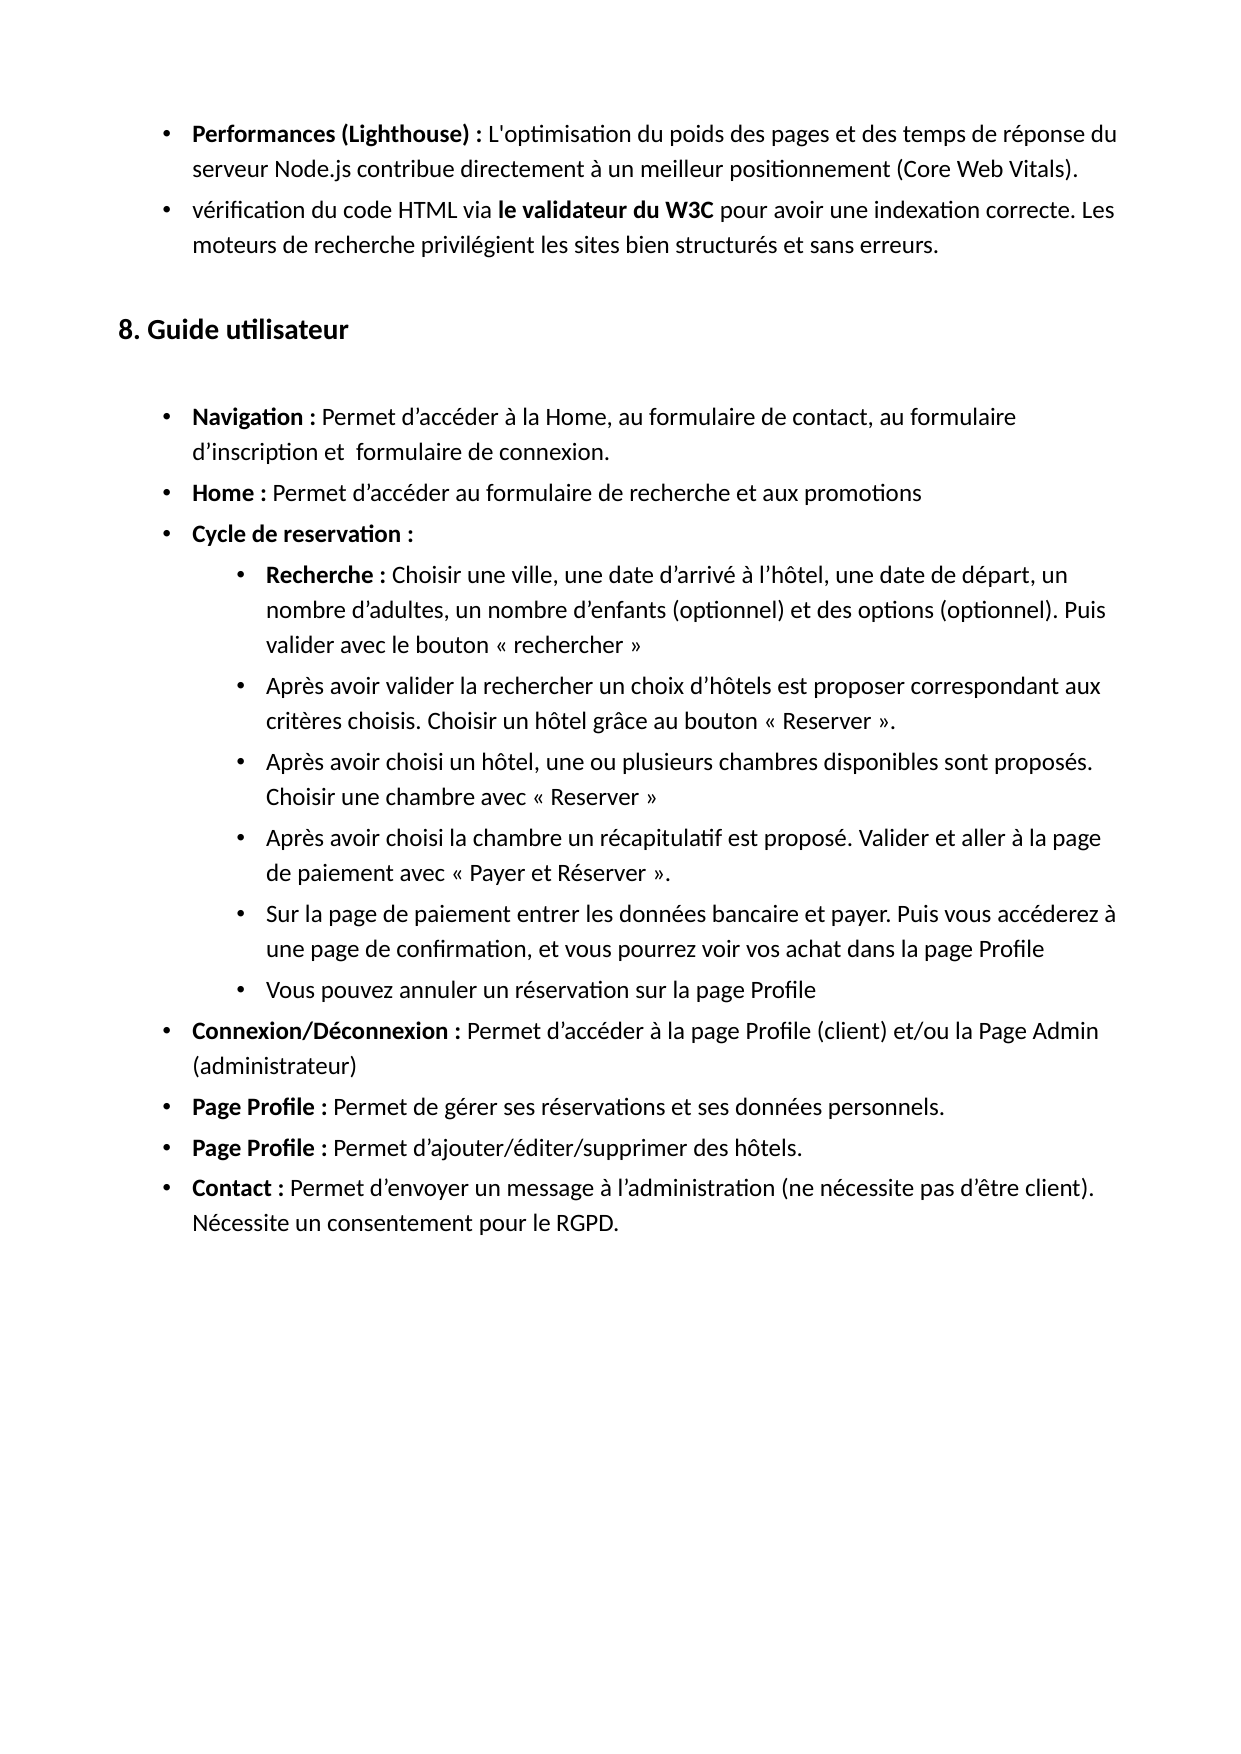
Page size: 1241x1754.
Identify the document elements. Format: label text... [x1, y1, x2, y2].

list Recherche : Choisir une ville, une date d’arrivé à l’hôtel, une date de départ, un nombre d’adultes, un nombre d’enfants (optionnel) et des options (optionnel). Puis valider avec le bouton « rechercher » [236, 559, 1122, 660]
list Après avoir choisi un hôtel, une ou plusieurs chambres disponibles sont proposés. Choisir une chambre avec « Reserver » [236, 746, 1122, 812]
list Sur la page de paiement entrer les données bancaire et payer. Puis vous accéderez à une page de confirmation, et vous pourrez voir vos achat dans la page Profile [236, 898, 1122, 963]
list Page Profile : Permet de gérer ses réservations et ses données personnels. [162, 1091, 1122, 1121]
list vérification du code HTML via le validateur du W3C pour avoir une indexation correcte. Les moteurs de recherche privilégient les sites bien structurés et sans erreurs. [162, 194, 1122, 259]
list Contact : Permet d’envoyer un message à l’administration (ne nécessite pas d’être client). Nécessite un consentement pour le RGPD. [162, 1173, 1122, 1238]
list Cycle de reservation : [162, 518, 1122, 549]
list Page Profile : Permet d’ajouter/éditer/supprimer des hôtels. [162, 1132, 1122, 1162]
list Après avoir choisi la chambre un récapitulatif est proposé. Valider et aller à la page de paiement avec « Payer et Réserver ». [236, 822, 1122, 887]
list Vous pouvez annuler un réservation sur la page Profile [236, 974, 1122, 1004]
list Performances (Lighthouse) : L'optimisation du poids des pages et des temps de réponse du serveur Node.js contribue directement à un meilleur positionnement (Core Web Vitals). [162, 118, 1122, 184]
text 8. Guide utilisateur [118, 311, 1122, 347]
list Après avoir valider la rechercher un choix d’hôtels est proposer correspondant aux critères choisis. Choisir un hôtel grâce au bouton « Reserver ». [236, 670, 1122, 736]
list Connexion/Déconnexion : Permet d’accéder à la page Profile (client) et/ou la Page Admin (administrateur) [162, 1015, 1122, 1080]
list Navigation : Permet d’accéder à la Home, au formulaire de contact, au formulaire d’inscription et formulaire de connexion. [162, 401, 1122, 467]
list Home : Permet d’accéder au formulaire de recherche et aux promotions [162, 477, 1122, 508]
